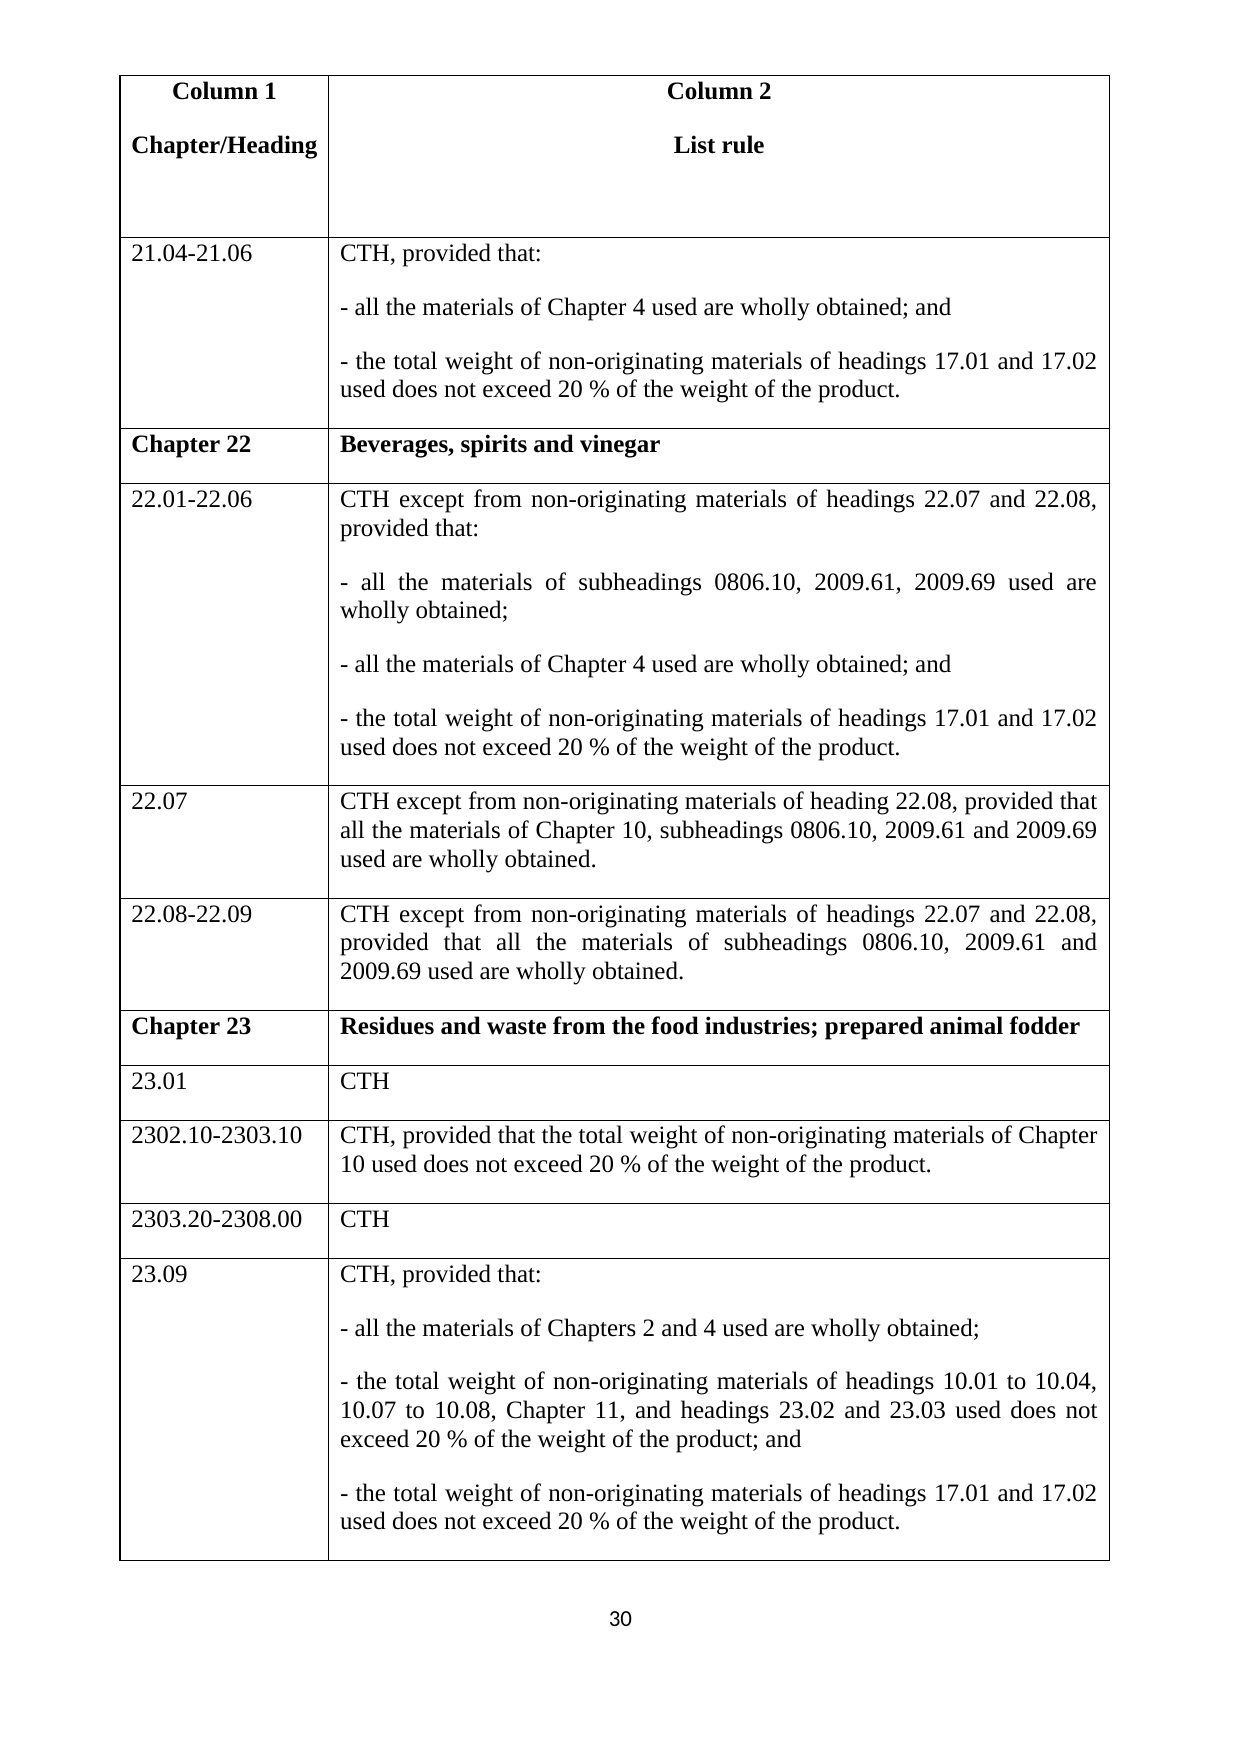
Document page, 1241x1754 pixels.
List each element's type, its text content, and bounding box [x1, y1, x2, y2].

table_cell 23.09 [121, 1259, 328, 1560]
table_cell CTH, provided that: - all the materials of Chapters 2 and 4 used are wholly obtained; - the total weight of non-originating materials of headings 10.01 to 10.04, 10.07 to 10.08, Chapter 11, and headings 23.02 and 23.03 used does not exceed 20 % of the weight of the product; and - the total weight of non-originating materials of headings 17.01 and 17.02 used does not exceed 20 % of the weight of the product. [329, 1259, 1109, 1560]
table_cell 2303.20-2308.00 [121, 1204, 328, 1258]
table_header Column 1 Chapter/Heading [121, 76, 328, 237]
table_cell Chapter 23 [121, 1011, 328, 1065]
table_cell CTH [329, 1066, 1109, 1119]
table_cell Residues and waste from the food industries; prepared animal fodder [329, 1011, 1109, 1065]
table_cell CTH except from non-originating materials of headings 22.07 and 22.08, provided that: - all the materials of subheadings 0806.10, 2009.61, 2009.69 used are wholly obtained; - all the materials of Chapter 4 used are wholly obtained; and - the total weight of non-originating materials of headings 17.01 and 17.02 used does not exceed 20 % of the weight of the product. [329, 484, 1109, 785]
table_header Column 2 List rule [329, 76, 1109, 237]
table_cell 22.08-22.09 [121, 899, 328, 1010]
table_cell CTH except from non-originating materials of heading 22.08, provided that all the materials of Chapter 10, subheadings 0806.10, 2009.61 and 2009.69 used are wholly obtained. [329, 786, 1109, 898]
table_cell CTH, provided that the total weight of non-originating materials of Chapter 10 used does not exceed 20 % of the weight of the product. [329, 1121, 1109, 1203]
table_cell CTH except from non-originating materials of headings 22.07 and 22.08, provided that all the materials of subheadings 0806.10, 2009.61 and 2009.69 used are wholly obtained. [329, 899, 1109, 1010]
table_cell Chapter 22 [121, 429, 328, 483]
table_cell CTH [329, 1204, 1109, 1258]
table_cell 21.04-21.06 [121, 238, 328, 428]
table_cell 23.01 [121, 1066, 328, 1119]
table_cell 22.01-22.06 [121, 484, 328, 785]
table_cell 2302.10-2303.10 [121, 1121, 328, 1203]
table_cell 22.07 [121, 786, 328, 898]
table_cell Beverages, spirits and vinegar [329, 429, 1109, 483]
table_cell CTH, provided that: - all the materials of Chapter 4 used are wholly obtained; and - the total weight of non-originating materials of headings 17.01 and 17.02 used does not exceed 20 % of the weight of the product. [329, 238, 1109, 428]
